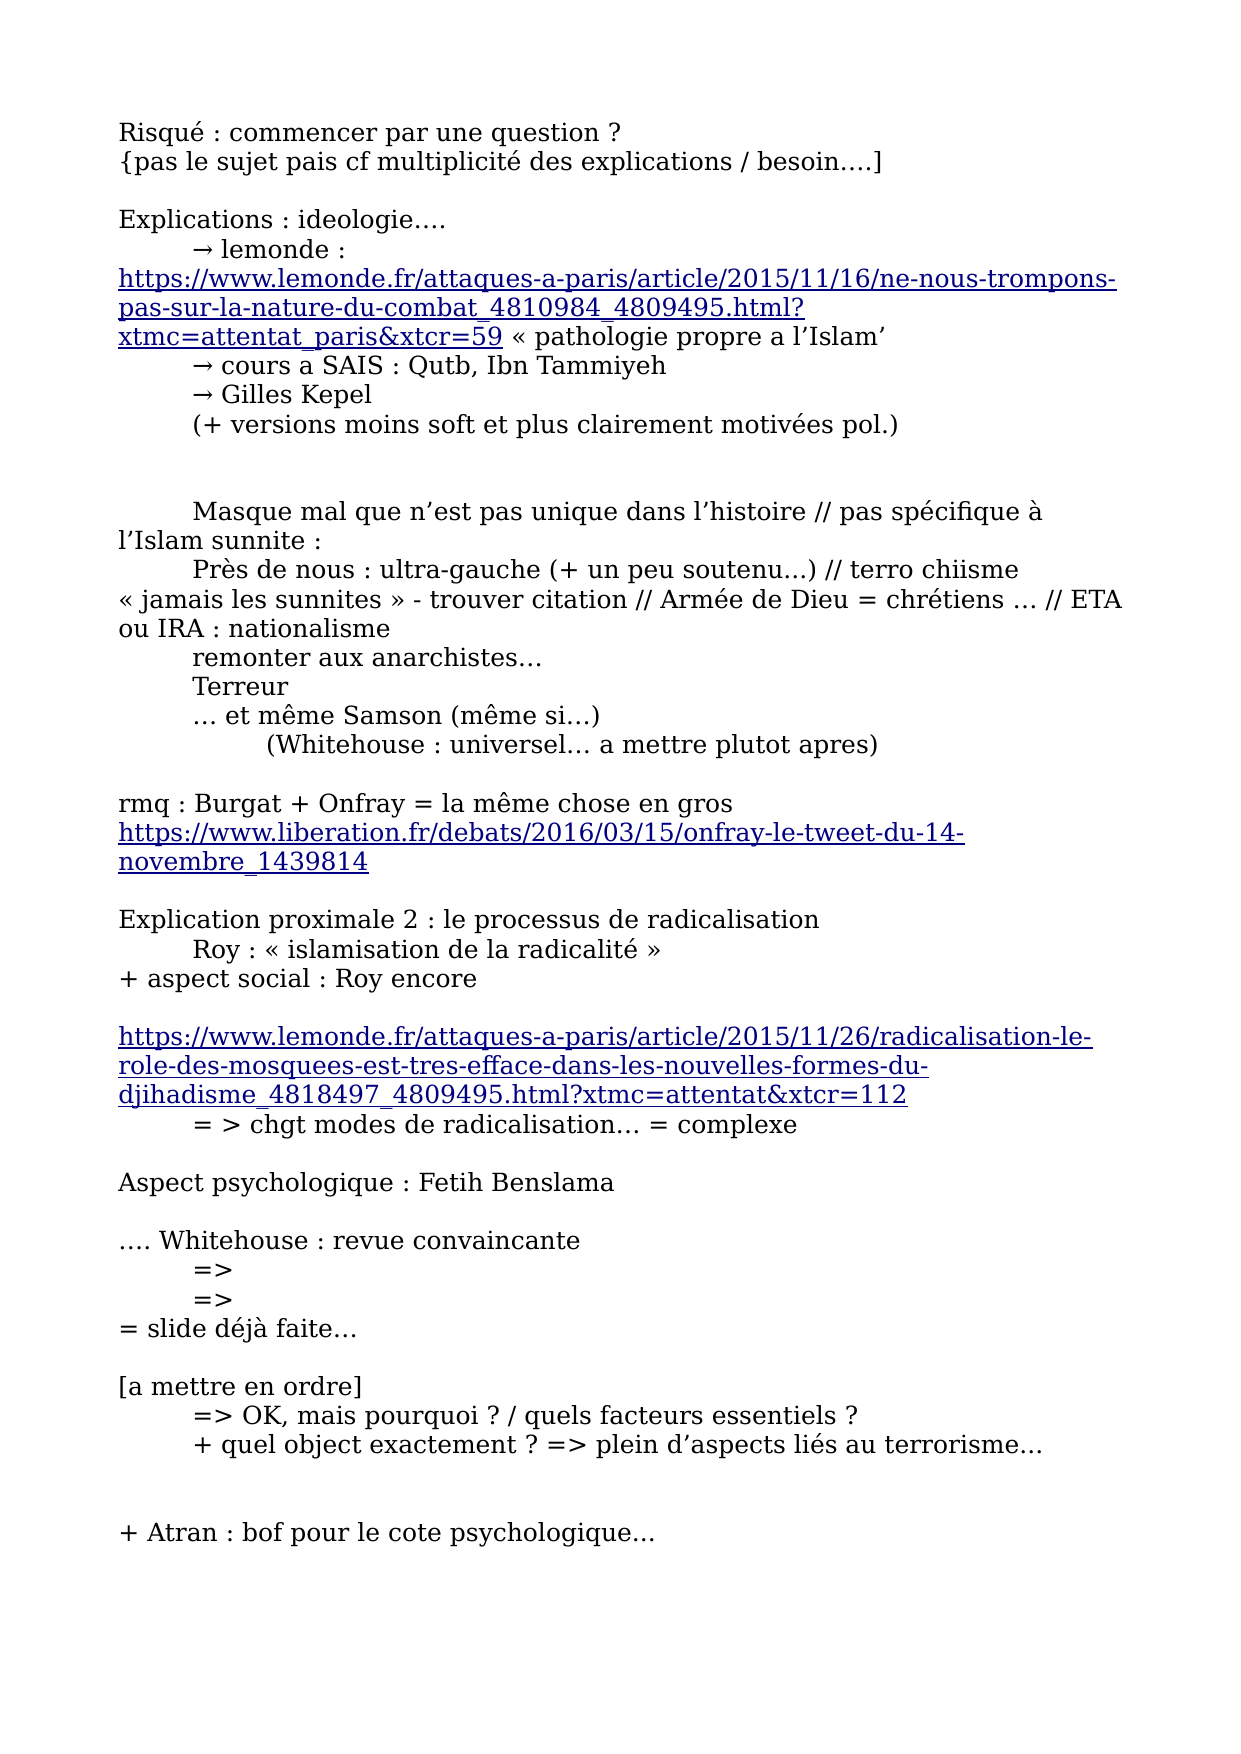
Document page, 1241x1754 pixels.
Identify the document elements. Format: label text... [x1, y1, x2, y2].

text => OK, mais pourquoi ? / quels facteurs essentiels ? [118, 1401, 1122, 1431]
text [a mettre en ordre] [118, 1372, 1122, 1401]
text Risqué : commencer par une question ? [118, 118, 1122, 147]
text Masque mal que n’est pas unique dans l’histoire // pas spécifique à l’Islam sunnite : [118, 497, 1122, 556]
text Explications : ideologie…. [118, 206, 1122, 235]
text → cours a SAIS : Qutb, Ibn Tammiyeh [118, 351, 1122, 381]
text + quel object exactement ? => plein d’aspects liés au terrorisme... [118, 1431, 1122, 1460]
text remonter aux anarchistes… [118, 643, 1122, 672]
text {pas le sujet pais cf multiplicité des explications / besoin….] [118, 147, 1122, 176]
text (Whitehouse : universel… a mettre plutot apres) [118, 731, 1122, 760]
text Près de nous : ultra-gauche (+ un peu soutenu...) // terro chiisme « jamais les sunnites » - trouver citation // Armée de Dieu = chrétiens … // ETA ou IRA : nationalisme [118, 556, 1122, 643]
text https://www.liberation.fr/debats/2016/03/15/onfray-le-tweet-du-14-novembre_1439814 [118, 818, 1122, 876]
text → lemonde : https://www.lemonde.fr/attaques-a-paris/article/2015/11/16/ne-nous-trompons-pas-sur-la-nature-du-combat_4810984_4809495.html?xtmc=attentat_paris&xtcr=59 « pathologie propre a l’Islam’ [118, 235, 1122, 351]
text = slide déjà faite… [118, 1314, 1122, 1343]
text Aspect psychologique : Fetih Benslama [118, 1168, 1122, 1197]
text Terreur [118, 672, 1122, 701]
text → Gilles Kepel [118, 381, 1122, 410]
text => [118, 1285, 1122, 1314]
text https://www.lemonde.fr/attaques-a-paris/article/2015/11/26/radicalisation-le-role-des-mosquees-est-tres-efface-dans-les-nouvelles-formes-du-djihadisme_4818497_4809495.html?xtmc=attentat&xtcr=112 [118, 993, 1122, 1110]
text Roy : « islamisation de la radicalité » [118, 935, 1122, 964]
text …. Whitehouse : revue convaincante [118, 1226, 1122, 1256]
text => [118, 1256, 1122, 1285]
text rmq : Burgat + Onfray = la même chose en gros [118, 789, 1122, 818]
text = > chgt modes de radicalisation… = complexe [118, 1110, 1122, 1139]
text (+ versions moins soft et plus clairement motivées pol.) [118, 410, 1122, 439]
text … et même Samson (même si…) [118, 701, 1122, 731]
text + Atran : bof pour le cote psychologique... [118, 1518, 1122, 1547]
text Explication proximale 2 : le processus de radicalisation [118, 906, 1122, 935]
text + aspect social : Roy encore [118, 964, 1122, 993]
